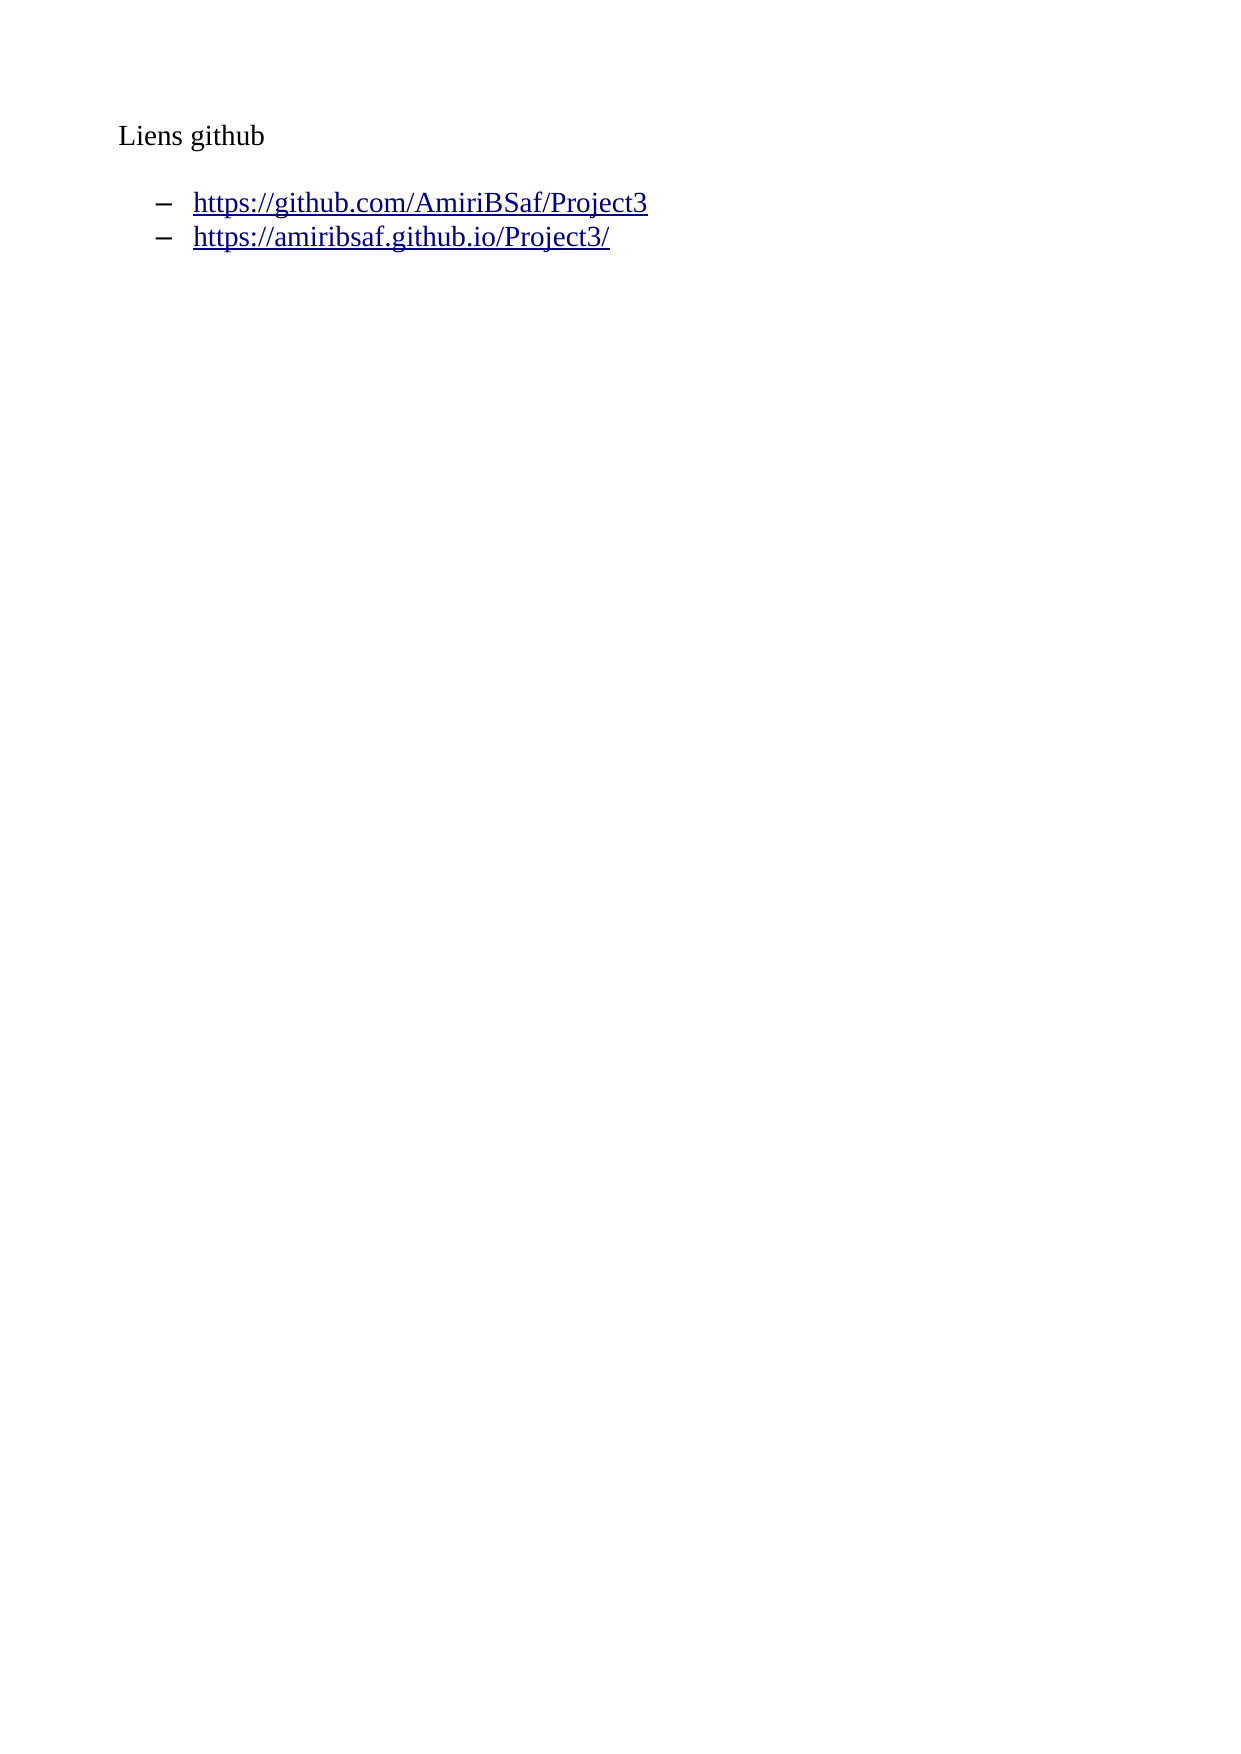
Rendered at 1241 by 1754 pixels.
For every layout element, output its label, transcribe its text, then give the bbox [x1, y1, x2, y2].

list https://github.com/AmiriBSaf/Project3 [156, 185, 1122, 219]
list https://amiribsaf.github.io/Project3/ [156, 219, 1122, 252]
text Liens github [118, 118, 1122, 152]
